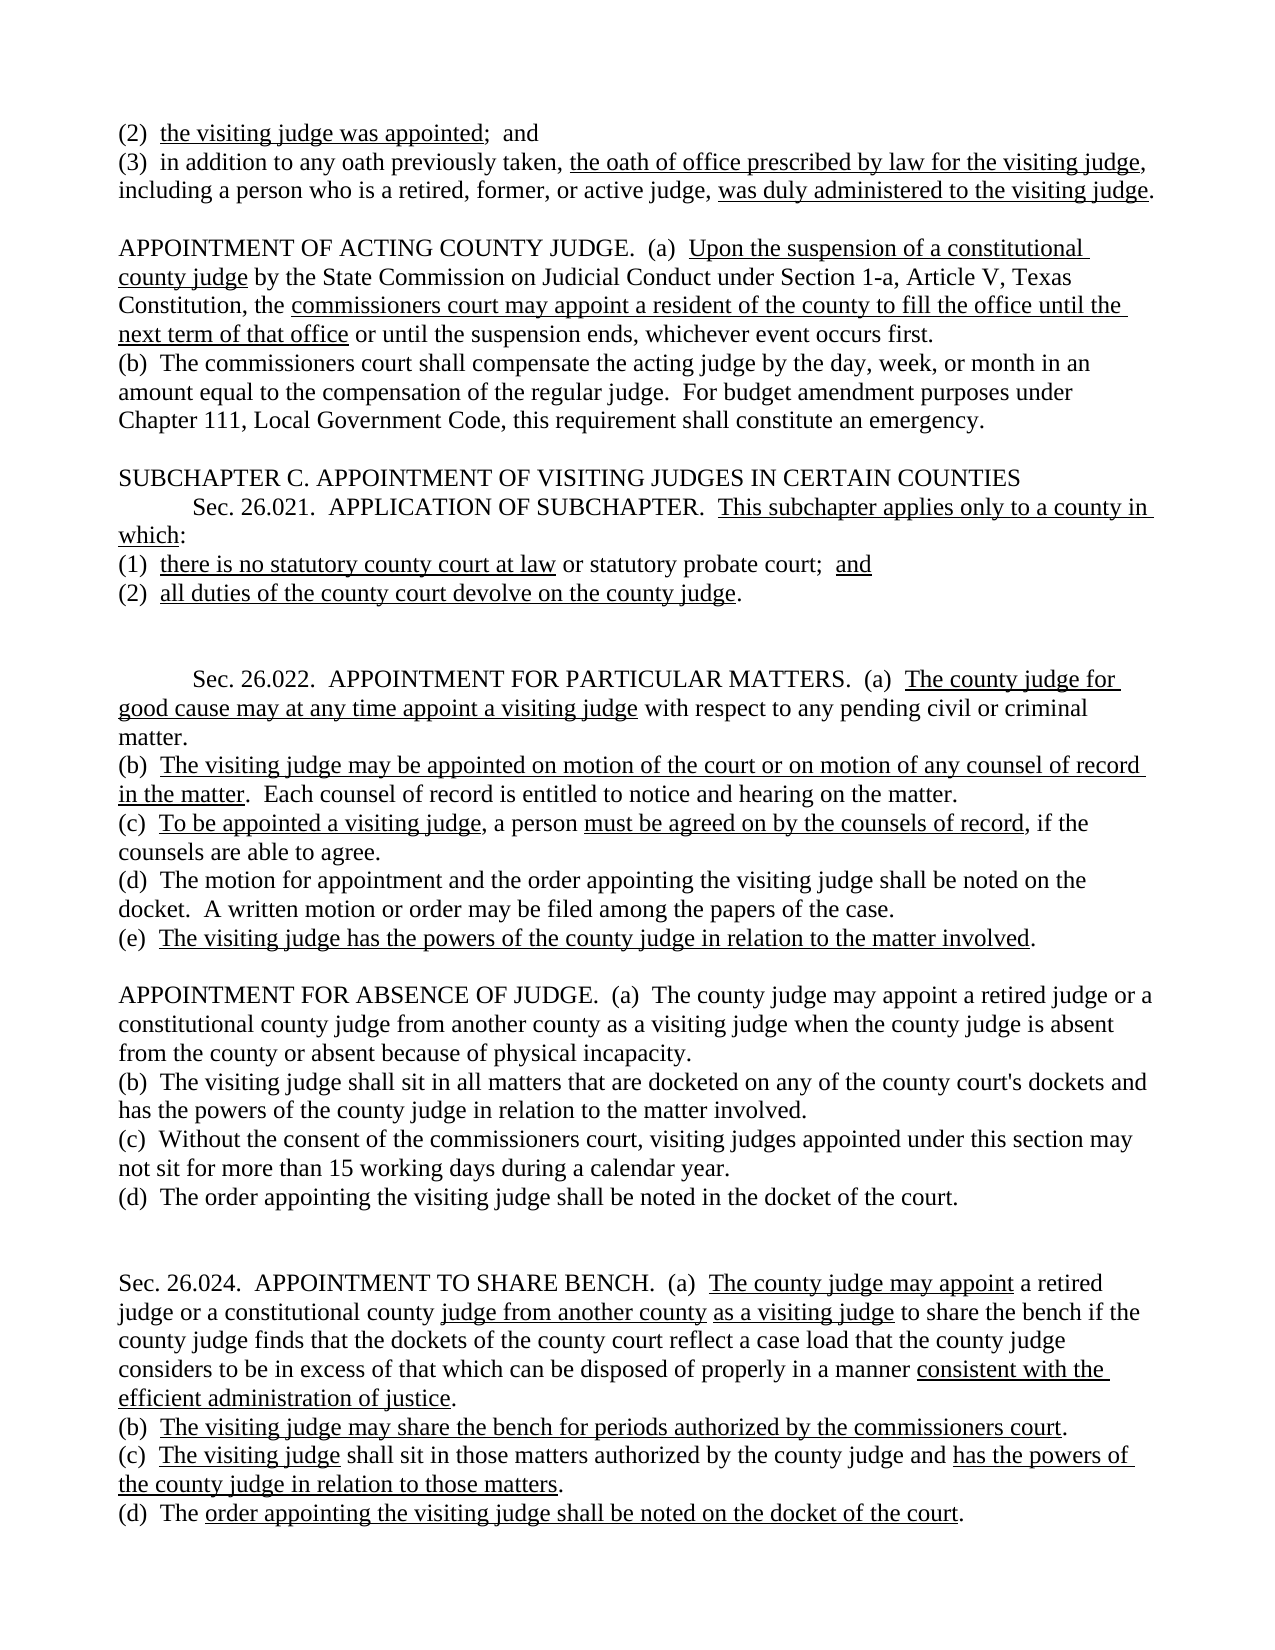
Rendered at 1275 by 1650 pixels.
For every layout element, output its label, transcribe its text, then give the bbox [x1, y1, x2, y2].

text (c) Without the consent of the commissioners court, visiting judges appointed under this section may not sit for more than 15 working days during a calendar year. [118, 1124, 1157, 1182]
text (b) The visiting judge may be appointed on motion of the court or on motion of any counsel of record in the matter. Each counsel of record is entitled to notice and hearing on the matter. [118, 751, 1157, 808]
text (c) The visiting judge shall sit in those matters authorized by the county judge and has the powers of the county judge in relation to those matters. [118, 1441, 1157, 1498]
text (b) The commissioners court shall compensate the acting judge by the day, week, or month in an amount equal to the compensation of the regular judge. For budget amendment purposes under Chapter 111, Local Government Code, this requirement shall constitute an emergency. [118, 348, 1157, 434]
text (2) all duties of the county court devolve on the county judge. [118, 578, 1157, 607]
text (b) The visiting judge may share the bench for periods authorized by the commissioners court. [118, 1412, 1157, 1441]
text (e) The visiting judge has the powers of the county judge in relation to the matter involved. [118, 923, 1157, 952]
text (d) The order appointing the visiting judge shall be noted in the docket of the court. [118, 1182, 1157, 1211]
text (2) the visiting judge was appointed; and [118, 118, 1157, 147]
text (c) To be appointed a visiting judge, a person must be agreed on by the counsels of record, if the counsels are able to agree. [118, 808, 1157, 866]
text Sec. 26.024. APPOINTMENT TO SHARE BENCH. (a) The county judge may appoint a retired judge or a constitutional county judge from another county as a visiting judge to share the bench if the county judge finds that the dockets of the county court reflect a case load that the county judge considers to be in excess of that which can be disposed of properly in a manner consistent with the efficient administration of justice. [118, 1268, 1157, 1412]
text (d) The order appointing the visiting judge shall be noted on the docket of the court. [118, 1498, 1157, 1527]
text Sec. 26.021. APPLICATION OF SUBCHAPTER. This subchapter applies only to a county in which: [118, 492, 1157, 549]
text APPOINTMENT OF ACTING COUNTY JUDGE. (a) Upon the suspension of a constitutional county judge by the State Commission on Judicial Conduct under Section 1-a, Article V, Texas Constitution, the commissioners court may appoint a resident of the county to fill the office until the next term of that office or until the suspension ends, whichever event occurs first. [118, 204, 1157, 348]
text (b) The visiting judge shall sit in all matters that are docketed on any of the county court's dockets and has the powers of the county judge in relation to the matter involved. [118, 1067, 1157, 1124]
text SUBCHAPTER C. APPOINTMENT OF VISITING JUDGES IN CERTAIN COUNTIES [118, 463, 1157, 492]
text Sec. 26.022. APPOINTMENT FOR PARTICULAR MATTERS. (a) The county judge for good cause may at any time appoint a visiting judge with respect to any pending civil or criminal matter. [118, 664, 1157, 751]
text (d) The motion for appointment and the order appointing the visiting judge shall be noted on the docket. A written motion or order may be filed among the papers of the case. [118, 866, 1157, 923]
text APPOINTMENT FOR ABSENCE OF JUDGE. (a) The county judge may appoint a retired judge or a constitutional county judge from another county as a visiting judge when the county judge is absent from the county or absent because of physical incapacity. [118, 981, 1157, 1067]
text (1) there is no statutory county court at law or statutory probate court; and [118, 549, 1157, 578]
text (3) in addition to any oath previously taken, the oath of office prescribed by law for the visiting judge, including a person who is a retired, former, or active judge, was duly administered to the visiting judge. [118, 147, 1157, 204]
